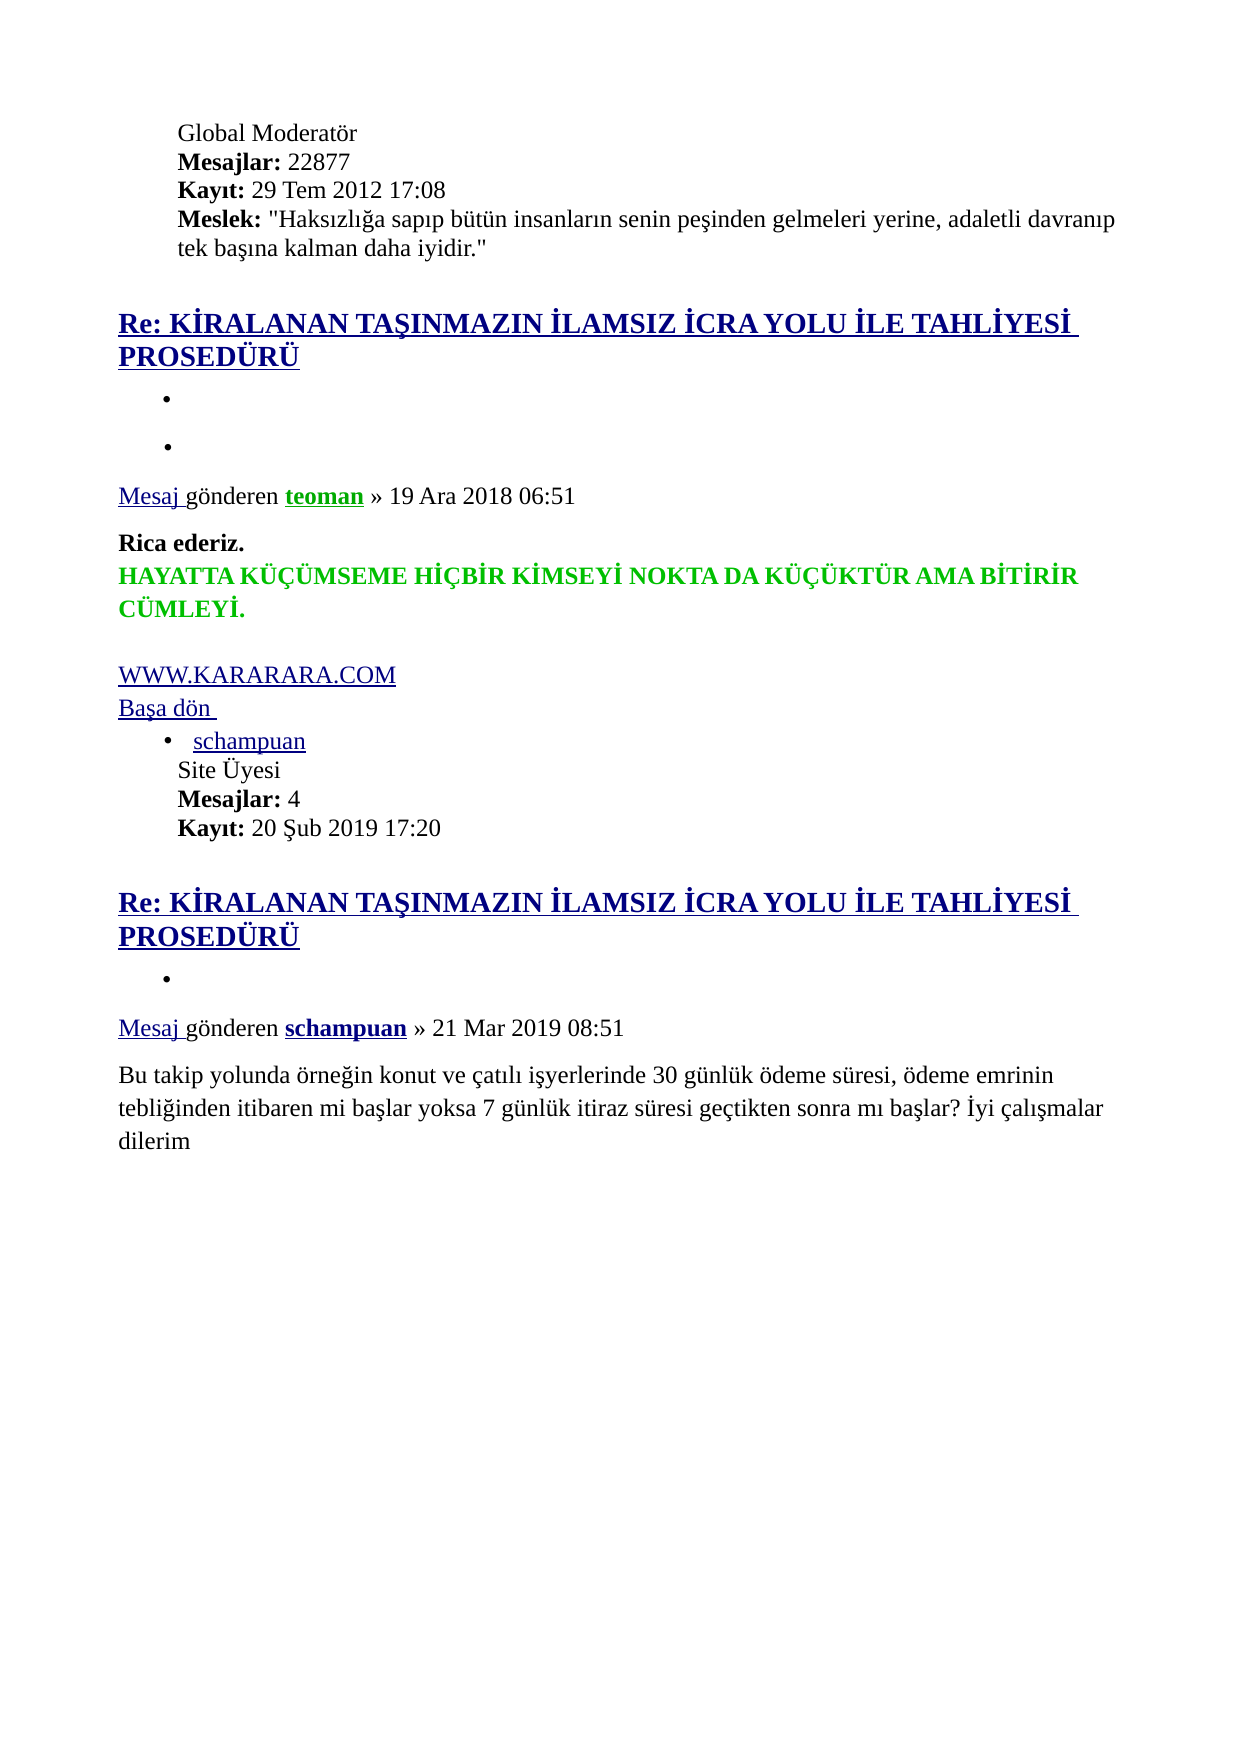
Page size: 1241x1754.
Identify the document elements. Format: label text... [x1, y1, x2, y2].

list Global Moderatör [177, 118, 1122, 147]
subtitle Re: KİRALANAN TAŞINMAZIN İLAMSIZ İCRA YOLU İLE TAHLİYESİ PROSEDÜRÜ [118, 886, 1122, 953]
text Mesaj gönderen schampuan » 21 Mar 2019 08:51 [118, 1013, 1122, 1041]
text Rica ederiz. [118, 528, 1122, 557]
text Başa dön [118, 693, 1122, 722]
list Kayıt: 29 Tem 2012 17:08 [177, 176, 1122, 204]
subtitle schampuan [164, 726, 1122, 755]
list Mesajlar: 22877 [177, 147, 1122, 176]
list Site Üyesi [177, 755, 1122, 784]
text Bu takip yolunda örneğin konut ve çatılı işyerlerinde 30 günlük ödeme süresi, ödeme emrinin tebliğinden itibaren mi başlar yoksa 7 günlük itiraz süresi geçtikten sonra mı başlar? İyi çalışmalar dilerim [118, 1060, 1122, 1155]
list Kayıt: 20 Şub 2019 17:20 [177, 813, 1122, 841]
text Mesaj gönderen teoman » 19 Ara 2018 06:51 [118, 481, 1122, 509]
text HAYATTA KÜÇÜMSEME HİÇBİR KİMSEYİ NOKTA DA KÜÇÜKTÜR AMA BİTİRİR CÜMLEYİ. WWW.KARARARA.COM [118, 561, 1122, 689]
list Mesajlar: 4 [177, 784, 1122, 813]
list Meslek: "Haksızlığa sapıp bütün insanların senin peşinden gelmeleri yerine, adaletli davranıp tek başına kalman daha iyidir." [177, 204, 1122, 262]
subtitle Re: KİRALANAN TAŞINMAZIN İLAMSIZ İCRA YOLU İLE TAHLİYESİ PROSEDÜRÜ [118, 306, 1122, 373]
